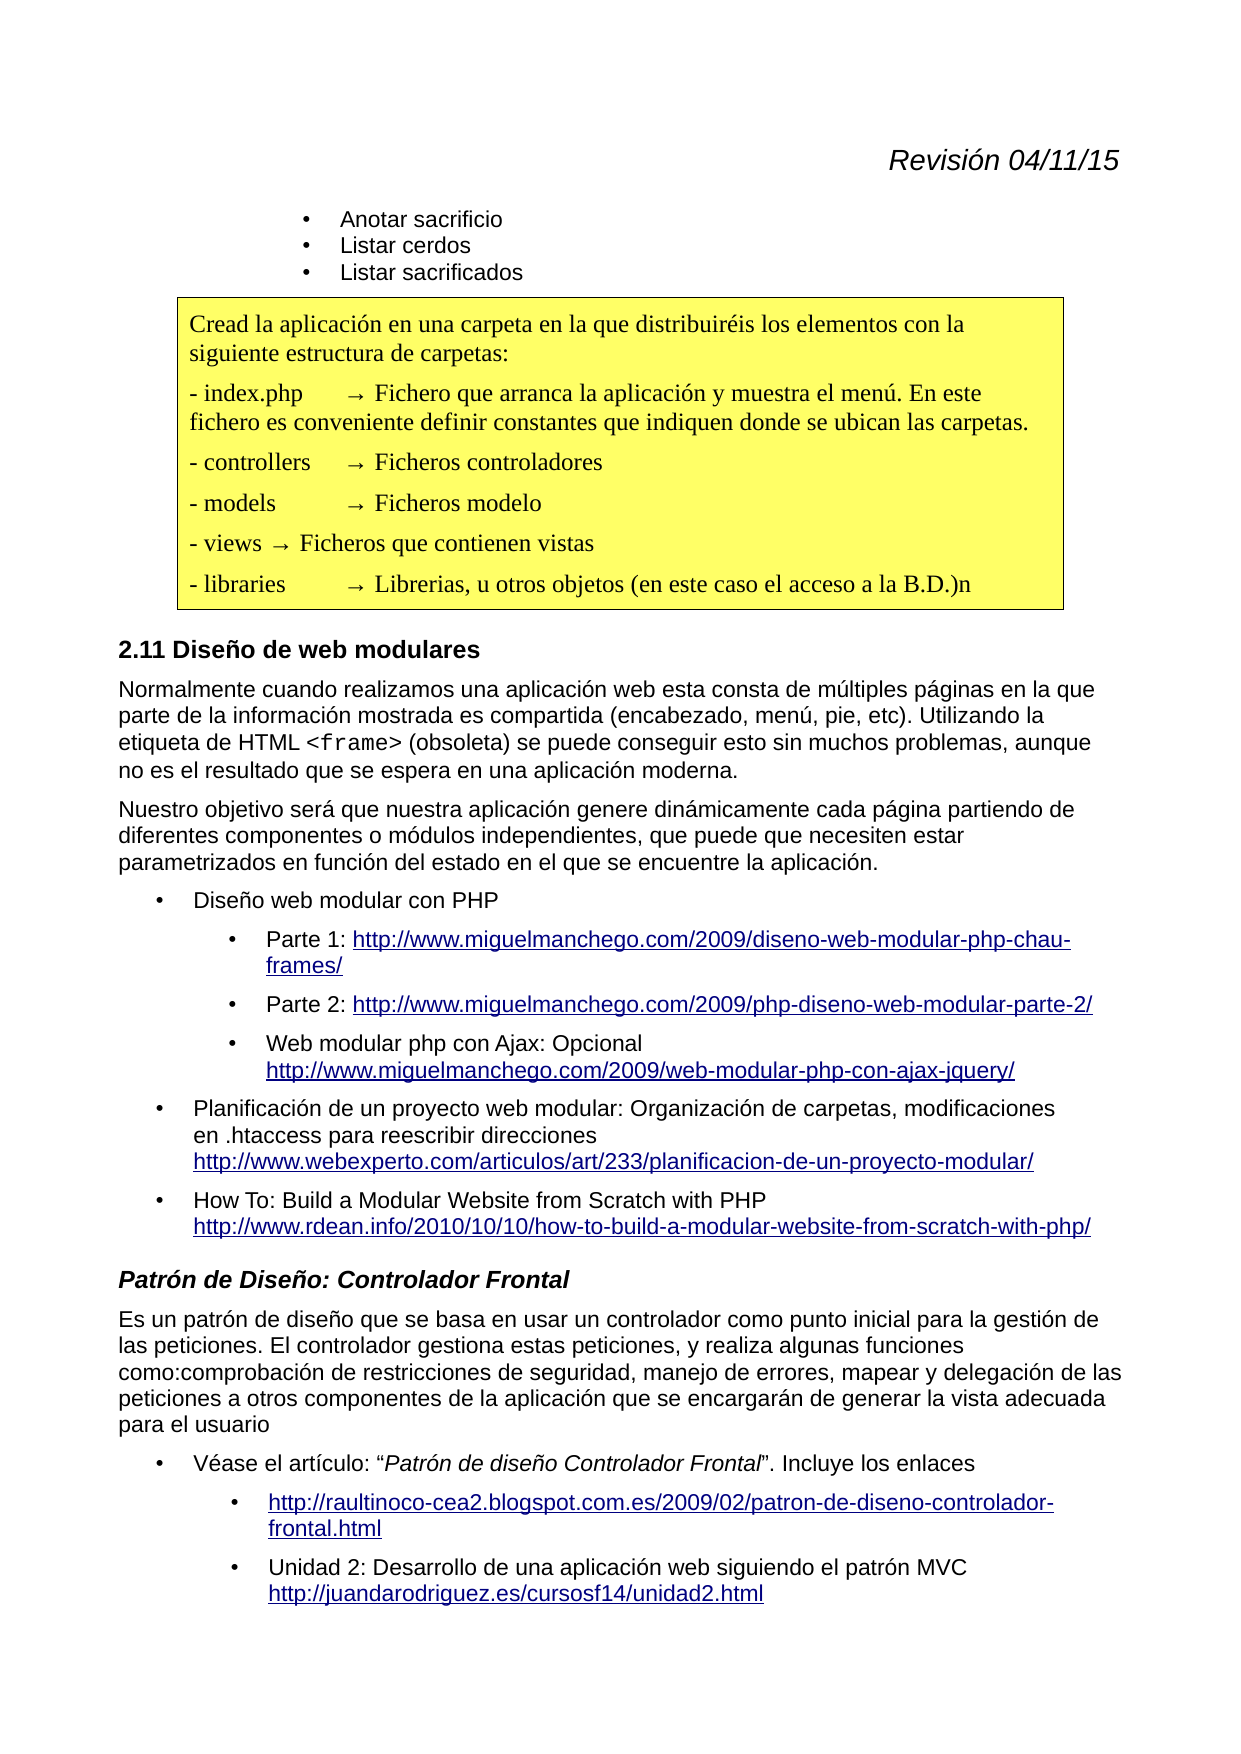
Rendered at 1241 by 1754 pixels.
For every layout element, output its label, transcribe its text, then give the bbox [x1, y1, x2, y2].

list Listar sacrificados [302, 259, 1122, 285]
list http://raultinoco-cea2.blogspot.com.es/2009/02/patron-de-diseno-controlador-frontal.html [231, 1489, 1122, 1542]
text Nuestro objetivo será que nuestra aplicación genere dinámicamente cada página partiendo de diferentes componentes o módulos independientes, que puede que necesiten estar parametrizados en función del estado en el que se encuentre la aplicación. [118, 796, 1122, 875]
text - views → Ficheros que contienen vistas [178, 517, 1063, 557]
text Normalmente cuando realizamos una aplicación web esta consta de múltiples páginas en la que parte de la información mostrada es compartida (encabezado, menú, pie, etc). Utilizando la etiqueta de HTML <frame> (obsoleta) se puede conseguir esto sin muchos problemas, aunque no es el resultado que se espera en una aplicación moderna. [118, 676, 1122, 783]
list Parte 2: http://www.miguelmanchego.com/2009/php-diseno-web-modular-parte-2/ [228, 991, 1122, 1018]
text Cread la aplicación en una carpeta en la que distribuiréis los elementos con la siguiente estructura de carpetas: [178, 298, 1063, 366]
subtitle Patrón de Diseño: Controlador Frontal [118, 1265, 1122, 1293]
text - models → Ficheros modelo [178, 476, 1063, 517]
text - index.php → Fichero que arranca la aplicación y muestra el menú. En este fichero es conveniente definir constantes que indiquen donde se ubican las carpetas. [178, 366, 1063, 436]
list Unidad 2: Desarrollo de una aplicación web siguiendo el patrón MVC http://juandarodriguez.es/cursosf14/unidad2.html [231, 1554, 1122, 1607]
list Diseño web modular con PHP [156, 887, 1122, 914]
list How To: Build a Modular Website from Scratch with PHP http://www.rdean.info/2010/10/10/how-to-build-a-modular-website-from-scratch-with-php/ [156, 1187, 1122, 1240]
list Listar cerdos [302, 232, 1122, 259]
text Es un patrón de diseño que se basa en usar un controlador como punto inicial para la gestión de las peticiones. El controlador gestiona estas peticiones, y realiza algunas funciones como:comprobación de restricciones de seguridad, manejo de errores, mapear y delegación de las peticiones a otros componentes de la aplicación que se encargarán de generar la vista adecuada para el usuario [118, 1306, 1122, 1437]
list Planificación de un proyecto web modular: Organización de carpetas, modificaciones en .htaccess para reescribir direcciones http://www.webexperto.com/articulos/art/233/planificacion-de-un-proyecto-modular/ [156, 1095, 1122, 1174]
text - libraries → Librerias, u otros objetos (en este caso el acceso a la B.D.)n [178, 557, 1063, 609]
list Véase el artículo: “Patrón de diseño Controlador Frontal”. Incluye los enlaces [156, 1450, 1122, 1476]
subtitle 2.11 Diseño de web modulares [118, 634, 1122, 663]
text - controllers → Ficheros controladores [178, 436, 1063, 476]
list Anotar sacrificio [302, 206, 1122, 232]
list Web modular php con Ajax: Opcional http://www.miguelmanchego.com/2009/web-modular-php-con-ajax-jquery/ [228, 1030, 1122, 1083]
list Parte 1: http://www.miguelmanchego.com/2009/diseno-web-modular-php-chau-frames/ [228, 926, 1122, 979]
